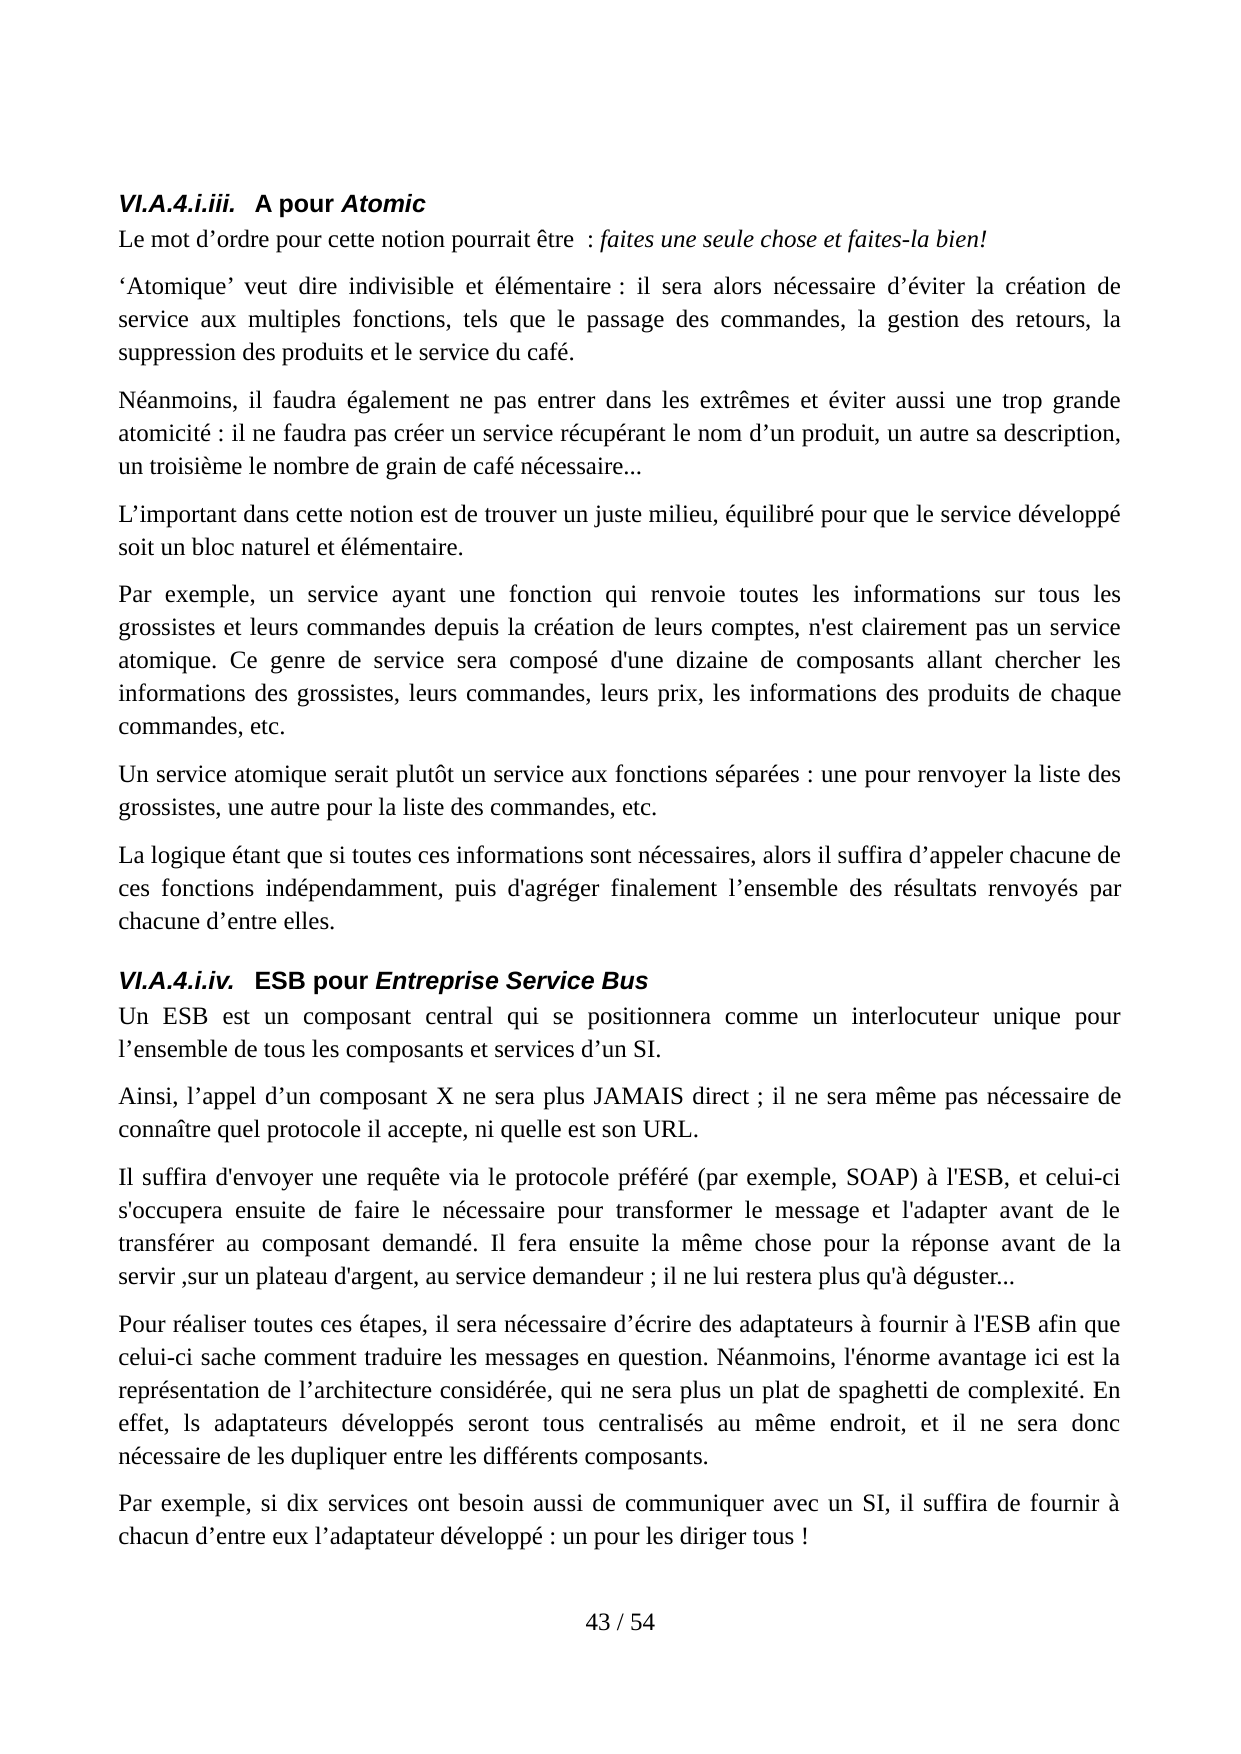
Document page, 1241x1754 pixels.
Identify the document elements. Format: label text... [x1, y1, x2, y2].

text Un service atomique serait plutôt un service aux fonctions séparées : une pour renvoyer la liste des grossistes, une autre pour la liste des commandes, etc. [118, 759, 1122, 821]
subtitle ESB pour Entreprise Service Bus [118, 966, 1122, 994]
text Le mot d’ordre pour cette notion pourrait être : faites une seule chose et faites-la bien! [118, 224, 1122, 253]
text Il suffira d'envoyer une requête via le protocole préféré (par exemple, SOAP) à l'ESB, et celui-ci s'occupera ensuite de faire le nécessaire pour transformer le message et l'adapter avant de le transférer au composant demandé. Il fera ensuite la même chose pour la réponse avant de la servir ,sur un plateau d'argent, au service demandeur ; il ne lui restera plus qu'à déguster... [118, 1162, 1122, 1290]
text Par exemple, si dix services ont besoin aussi de communiquer avec un SI, il suffira de fournir à chacun d’entre eux l’adaptateur développé : un pour les diriger tous ! [118, 1488, 1122, 1550]
text Un ESB est un composant central qui se positionnera comme un interlocuteur unique pour l’ensemble de tous les composants et services d’un SI. [118, 1001, 1122, 1063]
text Ainsi, l’appel d’un composant X ne sera plus JAMAIS direct ; il ne sera même pas nécessaire de connaître quel protocole il accepte, ni quelle est son URL. [118, 1081, 1122, 1143]
text L’important dans cette notion est de trouver un juste milieu, équilibré pour que le service développé soit un bloc naturel et élémentaire. [118, 499, 1122, 561]
text Pour réaliser toutes ces étapes, il sera nécessaire d’écrire des adaptateurs à fournir à l'ESB afin que celui-ci sache comment traduire les messages en question. Néanmoins, l'énorme avantage ici est la représentation de l’architecture considérée, qui ne sera plus un plat de spaghetti de complexité. En effet, ls adaptateurs développés seront tous centralisés au même endroit, et il ne sera donc nécessaire de les dupliquer entre les différents composants. [118, 1309, 1122, 1469]
text Néanmoins, il faudra également ne pas entrer dans les extrêmes et éviter aussi une trop grande atomicité : il ne faudra pas créer un service récupérant le nom d’un produit, un autre sa description, un troisième le nombre de grain de café nécessaire... [118, 385, 1122, 480]
text ‘Atomique’ veut dire indivisible et élémentaire : il sera alors nécessaire d’éviter la création de service aux multiples fonctions, tels que le passage des commandes, la gestion des retours, la suppression des produits et le service du café. [118, 271, 1122, 366]
text Par exemple, un service ayant une fonction qui renvoie toutes les informations sur tous les grossistes et leurs commandes depuis la création de leurs comptes, n'est clairement pas un service atomique. Ce genre de service sera composé d'une dizaine de composants allant chercher les informations des grossistes, leurs commandes, leurs prix, les informations des produits de chaque commandes, etc. [118, 579, 1122, 740]
subtitle A pour Atomic [118, 189, 1122, 218]
text La logique étant que si toutes ces informations sont nécessaires, alors il suffira d’appeler chacune de ces fonctions indépendamment, puis d'agréger finalement l’ensemble des résultats renvoyés par chacune d’entre elles. [118, 840, 1122, 934]
